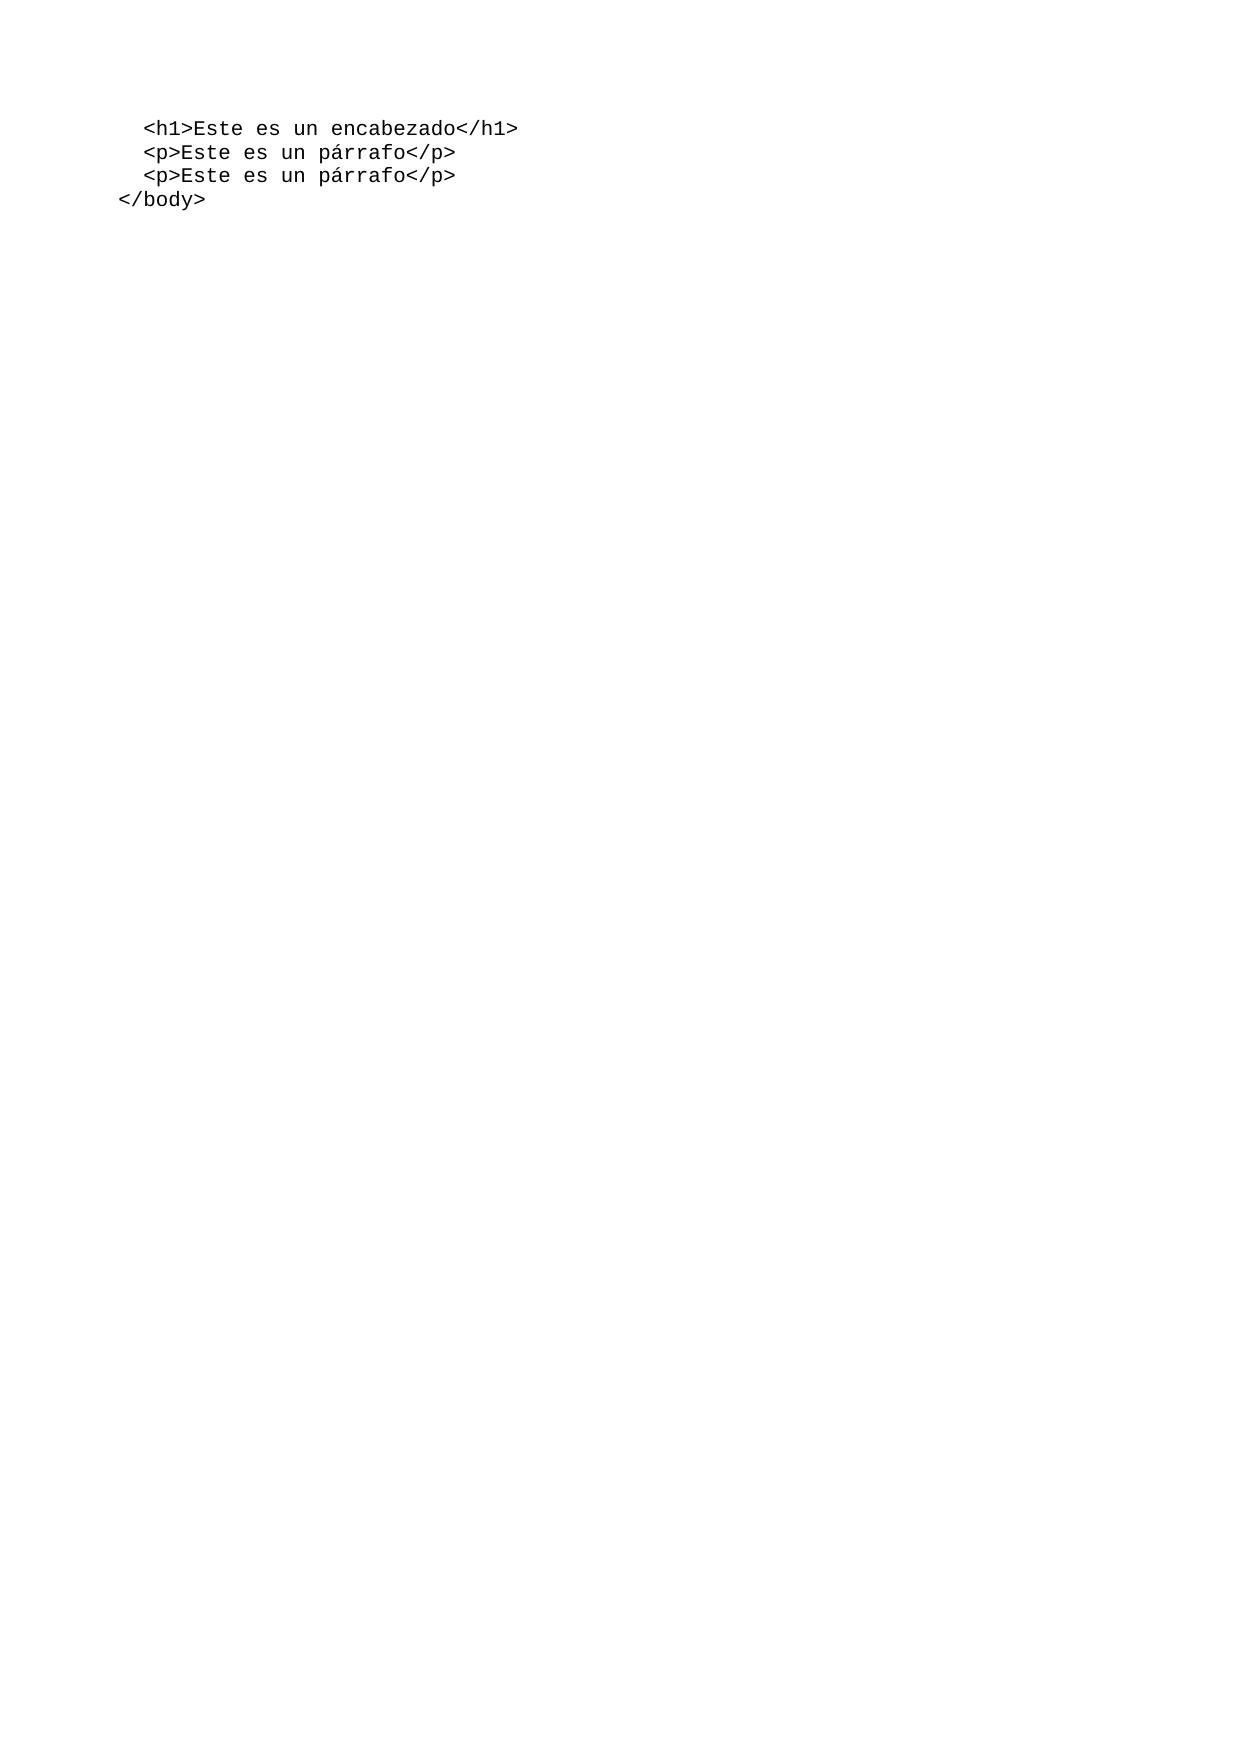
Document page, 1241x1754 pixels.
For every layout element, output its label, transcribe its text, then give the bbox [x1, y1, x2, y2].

text <p>Este es un párrafo</p> [118, 165, 1122, 189]
text <p>Este es un párrafo</p> [118, 142, 1122, 165]
text <h1>Este es un encabezado</h1> [118, 118, 1122, 142]
text </body> [118, 189, 1122, 213]
